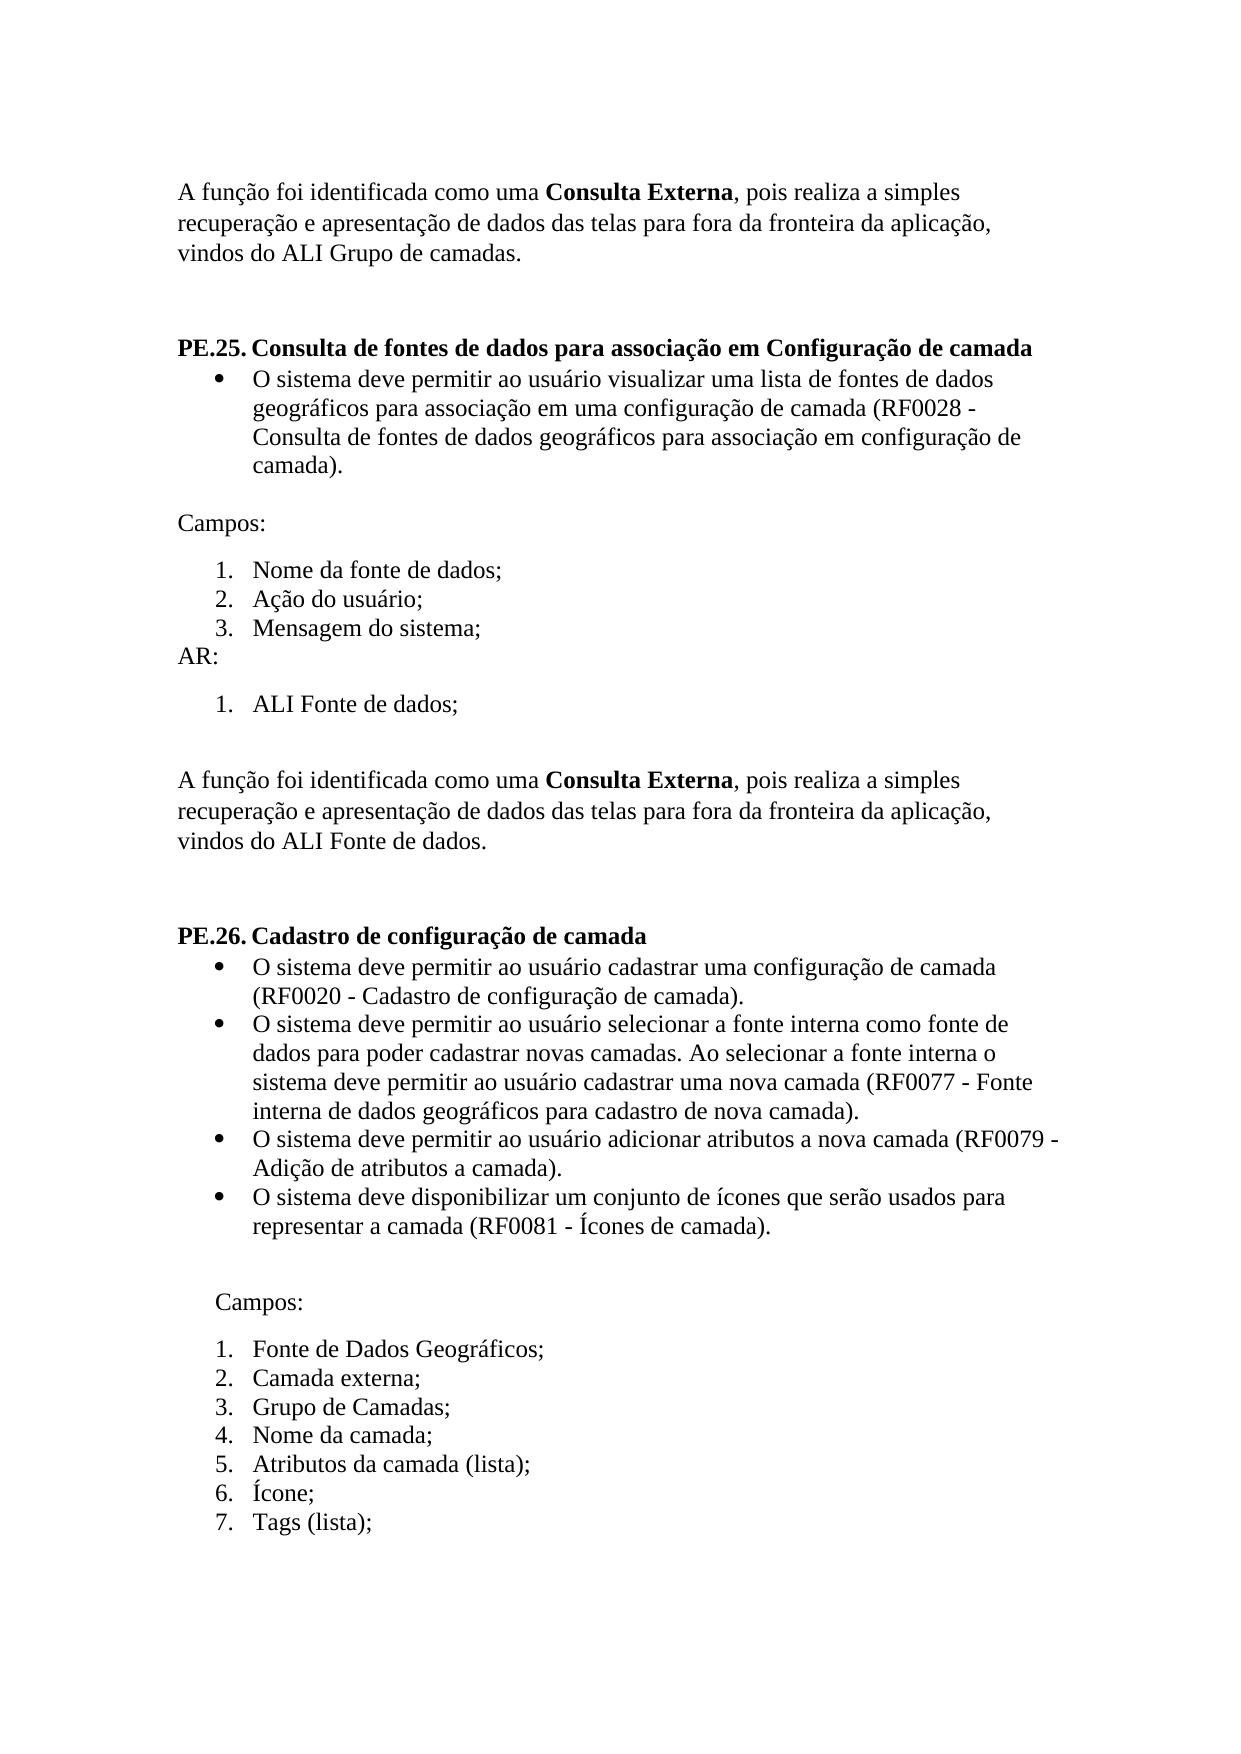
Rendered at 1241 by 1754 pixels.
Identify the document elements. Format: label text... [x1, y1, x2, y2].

list Tags (lista); [215, 1507, 1063, 1536]
list O sistema deve permitir ao usuário selecionar a fonte interna como fonte de dados para poder cadastrar novas camadas. Ao selecionar a fonte interna o sistema deve permitir ao usuário cadastrar uma nova camada (RF0077 - Fonte interna de dados geográficos para cadastro de nova camada). [215, 1009, 1063, 1124]
list Nome da camada; [215, 1421, 1063, 1449]
list Consulta de fontes de dados para associação em Configuração de camada [177, 333, 1063, 362]
list O sistema deve permitir ao usuário cadastrar uma configuração de camada (RF0020 - Cadastro de configuração de camada). [215, 952, 1063, 1009]
list Nome da fonte de dados; [215, 555, 1063, 584]
list ALI Fonte de dados; [215, 689, 1063, 718]
list Ícone; [215, 1478, 1063, 1507]
list O sistema deve permitir ao usuário adicionar atributos a nova camada (RF0079 - Adição de atributos a camada). [215, 1124, 1063, 1182]
text Campos: [215, 1287, 1063, 1316]
list Fonte de Dados Geográficos; [215, 1334, 1063, 1363]
list O sistema deve disponibilizar um conjunto de ícones que serão usados para representar a camada (RF0081 - Ícones de camada). [215, 1182, 1063, 1239]
list O sistema deve permitir ao usuário visualizar uma lista de fontes de dados geográficos para associação em uma configuração de camada (RF0028 - Consulta de fontes de dados geográficos para associação em configuração de camada). [215, 364, 1063, 479]
list Camada externa; [215, 1363, 1063, 1392]
text A função foi identificada como uma Consulta Externa, pois realiza a simples recuperação e apresentação de dados das telas para fora da fronteira da aplicação, vindos do ALI Grupo de camadas. [177, 177, 1063, 267]
list Grupo de Camadas; [215, 1392, 1063, 1421]
list Atributos da camada (lista); [215, 1449, 1063, 1478]
list Mensagem do sistema; [215, 613, 1063, 641]
list Cadastro de configuração de camada [177, 921, 1063, 950]
text AR: [177, 641, 1063, 670]
text A função foi identificada como uma Consulta Externa, pois realiza a simples recuperação e apresentação de dados das telas para fora da fronteira da aplicação, vindos do ALI Fonte de dados. [177, 765, 1063, 855]
text Campos: [177, 508, 1063, 537]
list Ação do usuário; [215, 584, 1063, 613]
